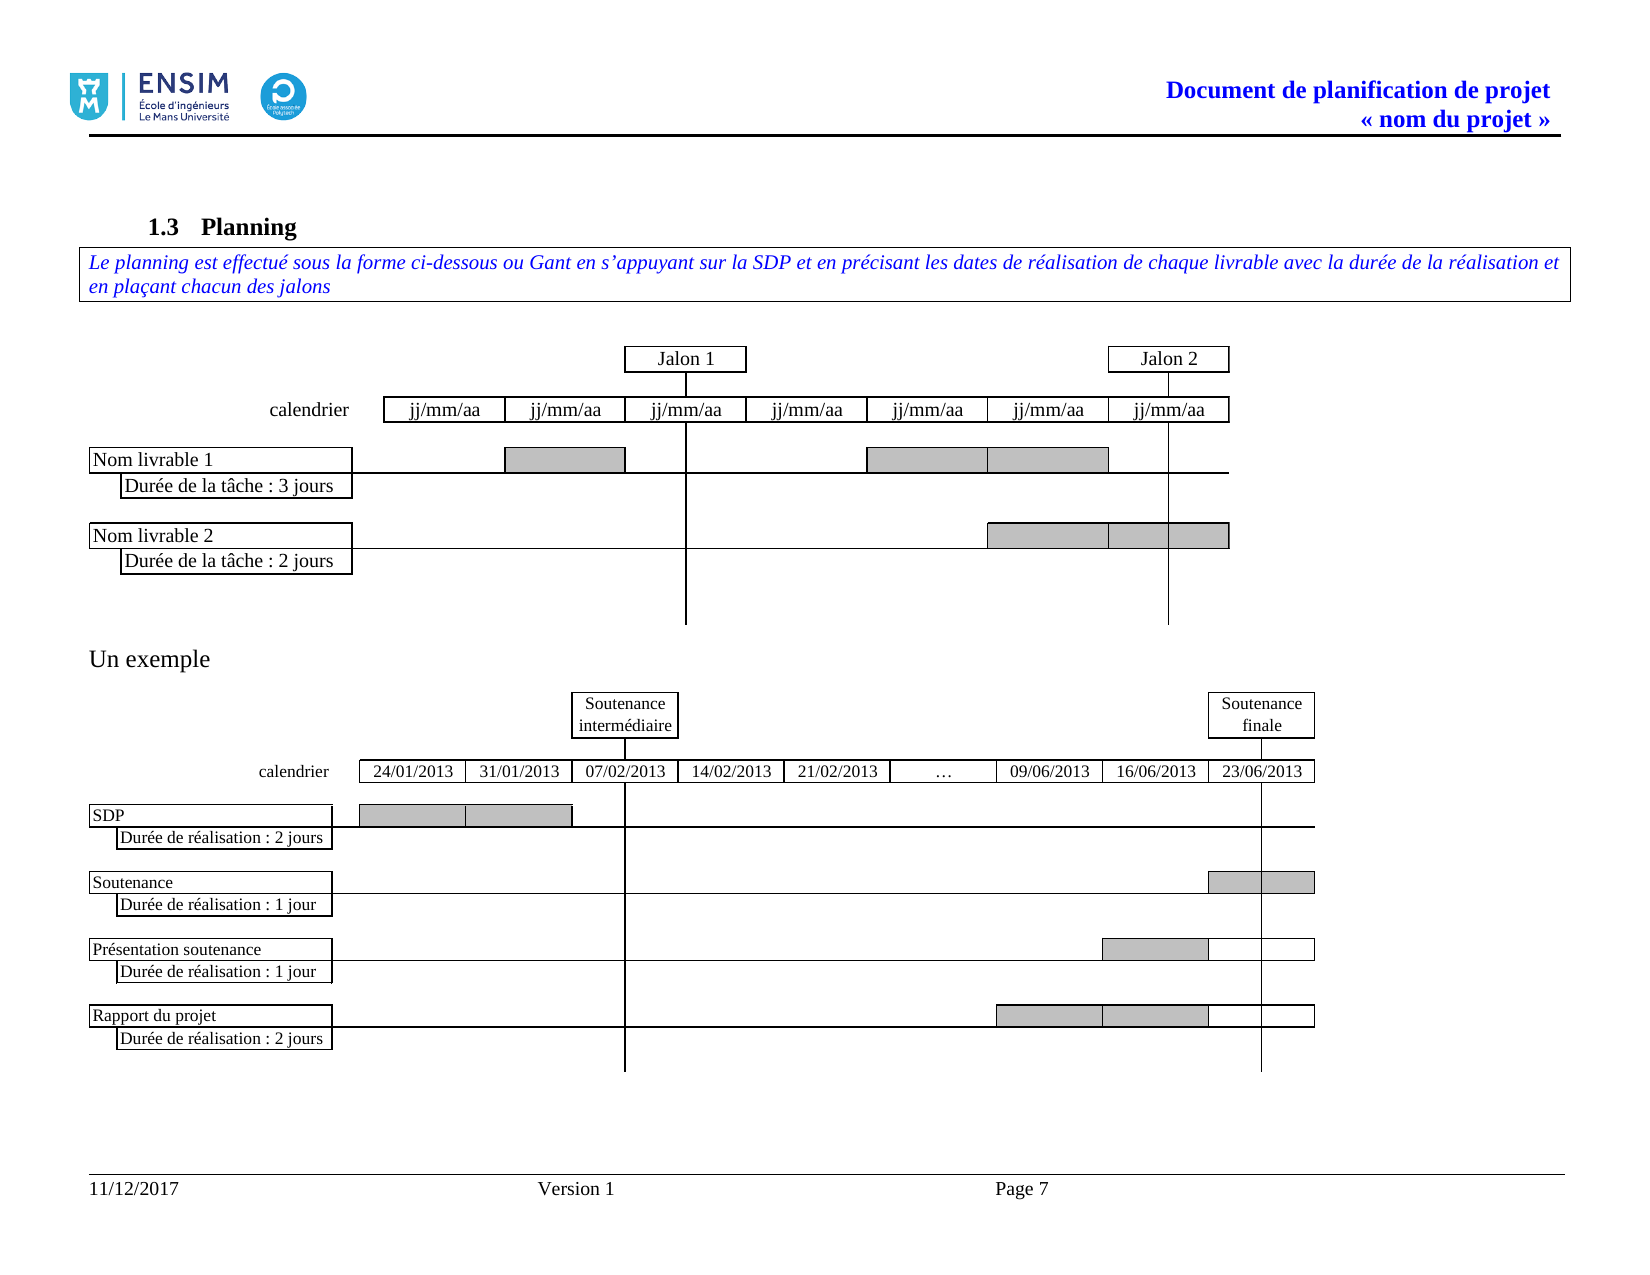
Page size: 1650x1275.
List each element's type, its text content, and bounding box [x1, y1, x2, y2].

picture [58, 63, 320, 129]
subtitle Planning [148, 212, 1561, 241]
text Un exemple [89, 644, 1561, 673]
text Le planning est effectué sous la forme ci-dessous ou Gant en s’appuyant sur la SDP et en précisant les dates de réalisation de chaque livrable avec la durée de la réalisation et en plaçant chacun des jalons [80, 248, 1570, 301]
